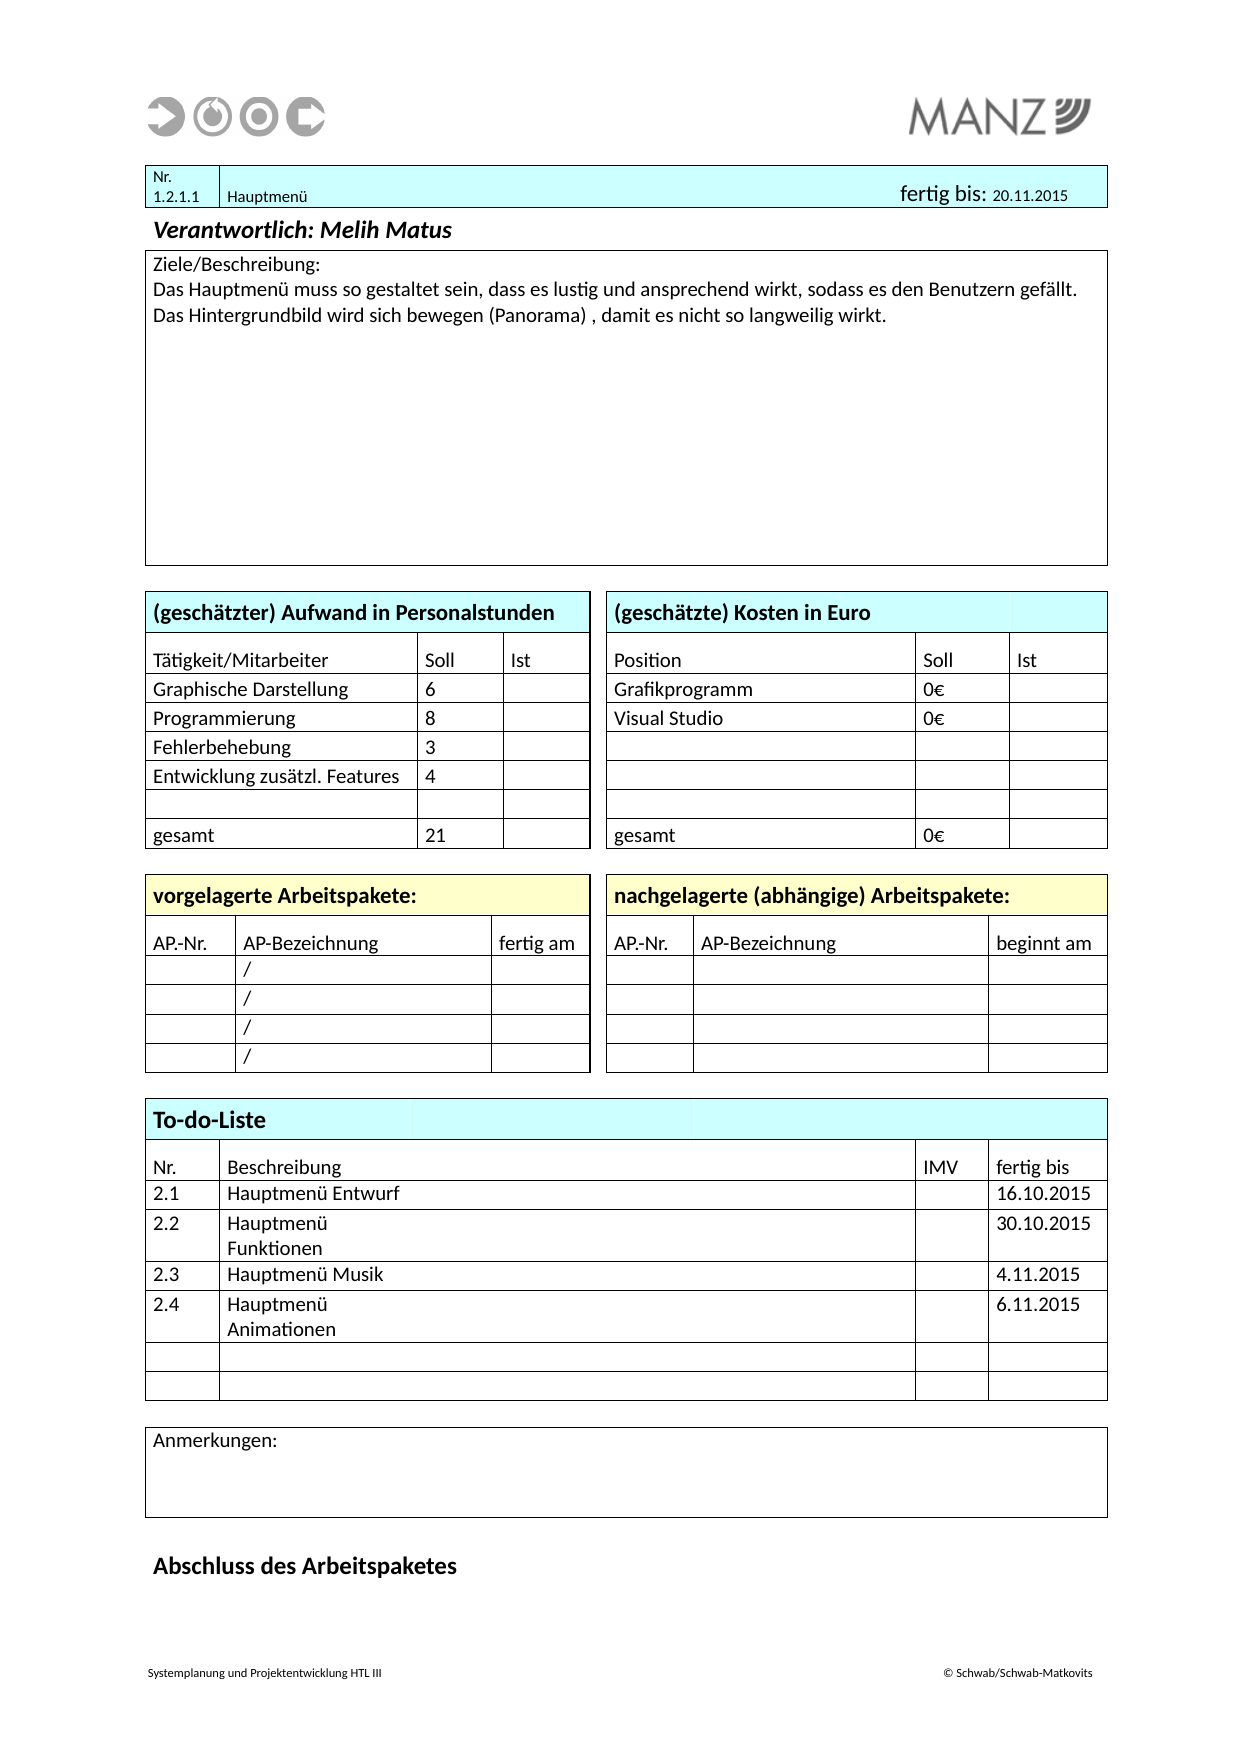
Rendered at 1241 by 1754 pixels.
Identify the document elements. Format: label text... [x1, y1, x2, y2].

table_cell [607, 732, 915, 760]
table_cell / [236, 956, 409, 984]
table_cell [590, 1262, 607, 1290]
table_cell [668, 849, 916, 874]
table_cell [410, 1343, 492, 1371]
table_cell Tätigkeit/Mitarbeiter [146, 633, 417, 672]
table_cell [607, 1044, 693, 1072]
table_cell [1010, 703, 1107, 731]
table_cell 6 [418, 674, 503, 702]
table_cell [694, 1401, 916, 1427]
table_cell [492, 1044, 589, 1072]
table_cell [607, 956, 693, 984]
table_cell [916, 1401, 989, 1427]
table_cell beginnt am [989, 916, 1107, 955]
table_cell [694, 1099, 916, 1139]
table_cell [607, 1073, 693, 1098]
table_cell [492, 1140, 590, 1179]
table_cell [410, 1372, 492, 1400]
table_header Hauptmenü [220, 166, 492, 207]
table_cell Abschluss des Arbeitspaketes [146, 1544, 893, 1581]
table_cell Graphische Darstellung [146, 674, 417, 702]
table_cell [492, 1210, 590, 1261]
table_cell [410, 1140, 492, 1179]
table_cell [504, 674, 589, 702]
table_cell Verantwortlich: Melih Matus [146, 208, 1108, 250]
table_cell [220, 849, 417, 874]
table_cell 2.3 [146, 1262, 219, 1290]
table_cell [916, 566, 1009, 591]
table_cell [563, 1518, 607, 1543]
table_cell [694, 1044, 916, 1072]
table_cell [492, 1343, 590, 1371]
table_cell [410, 1044, 491, 1072]
table_cell [916, 849, 1009, 874]
table_cell [591, 818, 606, 847]
table_cell [591, 632, 606, 672]
table_cell [591, 874, 606, 914]
table_cell [607, 761, 915, 789]
table_cell AP-Bezeichnung [236, 916, 409, 955]
table_cell (geschätzter) Aufwand in Personalstunden [146, 592, 589, 632]
table_cell [591, 955, 606, 984]
table_cell IMV [916, 1140, 988, 1179]
table_cell [989, 1044, 1107, 1072]
table_cell [410, 1181, 492, 1209]
table_cell [607, 566, 668, 591]
table_cell [492, 1073, 590, 1098]
table_cell 0€ [916, 703, 1009, 731]
table_cell [1010, 849, 1108, 874]
table_cell [591, 760, 606, 789]
table_cell [668, 566, 916, 591]
table_cell Anmerkungen: [146, 1428, 1107, 1517]
table_cell [590, 1072, 607, 1098]
table_cell [146, 1518, 220, 1543]
table_cell [146, 1343, 219, 1371]
table_cell [916, 1372, 988, 1400]
table_cell [694, 1073, 916, 1098]
table_cell fertig bis [989, 1140, 1107, 1179]
table_cell [694, 956, 916, 984]
table_cell [1010, 674, 1107, 702]
table_cell [989, 1015, 1107, 1043]
table_cell [1010, 566, 1108, 591]
table_cell [418, 1518, 492, 1543]
table_header [668, 166, 893, 207]
table_cell [492, 1262, 590, 1290]
table_cell [590, 1401, 607, 1427]
table_cell [989, 1099, 1107, 1139]
table_cell Visual Studio [607, 703, 915, 731]
table_cell [607, 1343, 693, 1371]
table_cell [607, 1401, 693, 1427]
table_cell [916, 1291, 988, 1342]
table_cell [1010, 732, 1107, 760]
table_cell [146, 790, 417, 818]
table_cell [590, 566, 607, 591]
table_cell [146, 1073, 236, 1098]
table_cell [410, 1262, 492, 1290]
table_cell [504, 732, 589, 760]
table_cell [410, 1291, 492, 1342]
table_cell [591, 984, 606, 1013]
table_cell 2.2 [146, 1210, 219, 1261]
table_cell Soll [916, 633, 1009, 672]
table_cell Position [607, 633, 915, 672]
table_cell Fehlerbehebung [146, 732, 417, 760]
table_cell gesamt [146, 819, 417, 847]
table_cell [504, 819, 589, 847]
table_cell [989, 956, 1107, 984]
table_cell gesamt [607, 819, 915, 847]
table_header fertig bis: 20.11.2015 [893, 166, 1107, 207]
table_cell [694, 1181, 915, 1209]
table_cell [893, 1544, 995, 1581]
table_cell Hauptmenü Musik [220, 1262, 409, 1290]
table_cell [591, 702, 606, 731]
table_header [607, 166, 668, 207]
table_cell [668, 1518, 893, 1543]
table_cell [492, 1518, 563, 1543]
table_cell [418, 566, 492, 591]
table_cell 16.10.2015 [989, 1181, 1107, 1209]
table_cell [591, 1014, 606, 1043]
table_cell [220, 1372, 409, 1400]
table_cell [694, 1343, 915, 1371]
table_cell [694, 1291, 915, 1342]
table_cell [1010, 592, 1107, 632]
table_cell 21 [418, 819, 503, 847]
table_cell To-do-Liste [146, 1099, 409, 1139]
table_cell 3 [418, 732, 503, 760]
table_cell [492, 566, 590, 591]
table_cell [146, 1044, 235, 1072]
table_cell [410, 985, 491, 1013]
table_cell [504, 790, 589, 818]
table_cell [590, 1372, 607, 1400]
table_cell [607, 985, 693, 1013]
table_cell [590, 848, 607, 874]
table_cell Hauptmenü Funktionen [220, 1210, 409, 1261]
table_cell / [236, 985, 409, 1013]
table_cell 4 [418, 761, 503, 789]
table_header [563, 166, 607, 207]
table_cell [694, 985, 916, 1013]
table_cell AP.-Nr. [607, 916, 693, 955]
table_cell 4.11.2015 [989, 1262, 1107, 1290]
table_cell [220, 1343, 409, 1371]
table_cell [916, 761, 1009, 789]
table_cell [607, 1518, 668, 1543]
table_cell [607, 1140, 693, 1179]
table_cell [916, 1262, 988, 1290]
table_cell [590, 1343, 607, 1371]
table_cell Ist [504, 633, 589, 672]
table_cell [607, 849, 668, 874]
table_cell [591, 673, 606, 702]
table_cell [694, 1015, 916, 1043]
table_cell [410, 1099, 492, 1139]
table_cell / [236, 1044, 409, 1072]
table_cell AP.-Nr. [146, 916, 235, 955]
table_cell 30.10.2015 [989, 1210, 1107, 1261]
table_cell Ist [1010, 633, 1107, 672]
table_cell [916, 732, 1009, 760]
table_cell [492, 1099, 590, 1139]
table_cell 6.11.2015 [989, 1291, 1107, 1342]
table_cell [492, 1401, 590, 1427]
table_cell [418, 849, 503, 874]
table_cell [410, 1401, 492, 1427]
table_cell [503, 849, 590, 874]
table_cell vorgelagerte Arbeitspakete: [146, 875, 589, 914]
table_cell [916, 1044, 988, 1072]
table_cell (geschätzte) Kosten in Euro [607, 592, 916, 632]
table_cell [694, 1262, 915, 1290]
table_cell [504, 761, 589, 789]
table_cell [146, 1015, 235, 1043]
table_cell Grafikprogramm [607, 674, 915, 702]
table_header Nr. 1.2.1.1 [146, 166, 219, 207]
table_cell / [236, 1015, 409, 1043]
table_cell Nr. [146, 1140, 219, 1179]
table_cell [492, 1372, 590, 1400]
table_cell [995, 1518, 1108, 1543]
table_cell Entwicklung zusätzl. Features [146, 761, 417, 789]
table_cell [989, 1343, 1107, 1371]
table_cell 0€ [916, 674, 1009, 702]
table_cell [1010, 790, 1107, 818]
table_cell [995, 1544, 1108, 1581]
table_cell [916, 592, 1009, 632]
table_cell [607, 1291, 693, 1342]
table_cell [694, 1372, 915, 1400]
table_cell Beschreibung [220, 1140, 409, 1179]
table_cell [694, 1140, 915, 1179]
table_cell [916, 1099, 989, 1139]
table_cell [146, 566, 220, 591]
table_cell 2.1 [146, 1181, 219, 1209]
table_cell [916, 985, 988, 1013]
table_cell [916, 956, 988, 984]
table_cell [492, 956, 589, 984]
table_cell Ziele/Beschreibung: Das Hauptmenü muss so gestaltet sein, dass es lustig und ansprechend wirkt, sodass es den Benutzern gefällt. Das Hintergrundbild wird sich bewegen (Panorama) , damit es nicht so langweilig wirkt. [146, 251, 1107, 565]
table_cell [1010, 819, 1107, 847]
table_cell [418, 790, 503, 818]
table_cell [410, 916, 491, 955]
table_cell [590, 1181, 607, 1209]
table_cell [607, 790, 915, 818]
table_cell AP-Bezeichnung [694, 916, 916, 955]
table_cell [607, 1099, 693, 1139]
table_cell [220, 566, 417, 591]
table_header [492, 166, 563, 207]
table_cell [504, 703, 589, 731]
table_cell [410, 1015, 491, 1043]
table_cell fertig am [492, 916, 589, 955]
table_cell [492, 1291, 590, 1342]
table_cell [590, 1099, 607, 1139]
table_cell [607, 1181, 693, 1209]
table_cell [916, 1015, 988, 1043]
table_cell [492, 985, 589, 1013]
table_cell [1010, 761, 1107, 789]
table_cell [410, 956, 491, 984]
table_cell [916, 1343, 988, 1371]
table_cell [607, 1372, 693, 1400]
table_cell Soll [418, 633, 503, 672]
table_cell 8 [418, 703, 503, 731]
table_cell [591, 915, 606, 955]
table_cell [916, 1181, 988, 1209]
table_cell 2.4 [146, 1291, 219, 1342]
table_cell [893, 1518, 995, 1543]
table_cell [591, 789, 606, 818]
table_cell [916, 1210, 988, 1261]
table_cell [146, 1372, 219, 1400]
table_cell Programmierung [146, 703, 417, 731]
table_cell [916, 916, 988, 955]
table_cell [236, 1073, 409, 1098]
table_cell [146, 956, 235, 984]
table_cell [989, 1073, 1108, 1098]
table_cell [220, 1401, 409, 1427]
table_cell [590, 1291, 607, 1342]
table_cell [989, 1372, 1107, 1400]
table_cell [220, 1518, 417, 1543]
table_cell [146, 849, 220, 874]
table_cell 0€ [916, 819, 1009, 847]
table_cell [607, 1262, 693, 1290]
table_cell [410, 1073, 492, 1098]
table_cell [591, 1043, 606, 1072]
table_cell Hauptmenü Entwurf [220, 1181, 409, 1209]
table_cell [989, 1401, 1108, 1427]
table_cell [146, 1401, 220, 1427]
table_cell [694, 1210, 915, 1261]
table_cell [916, 790, 1009, 818]
table_cell [492, 1015, 589, 1043]
table_cell [146, 985, 235, 1013]
table_cell [989, 985, 1107, 1013]
table_cell [591, 591, 606, 632]
table_cell [590, 1210, 607, 1261]
table_cell [410, 1210, 492, 1261]
table_cell [607, 1015, 693, 1043]
table_cell [590, 1140, 607, 1179]
table_cell nachgelagerte (abhängige) Arbeitspakete: [607, 875, 1107, 914]
table_cell [591, 731, 606, 760]
table_cell [492, 1181, 590, 1209]
table_cell Hauptmenü Animationen [220, 1291, 409, 1342]
table_cell [607, 1210, 693, 1261]
table_cell [916, 1073, 989, 1098]
